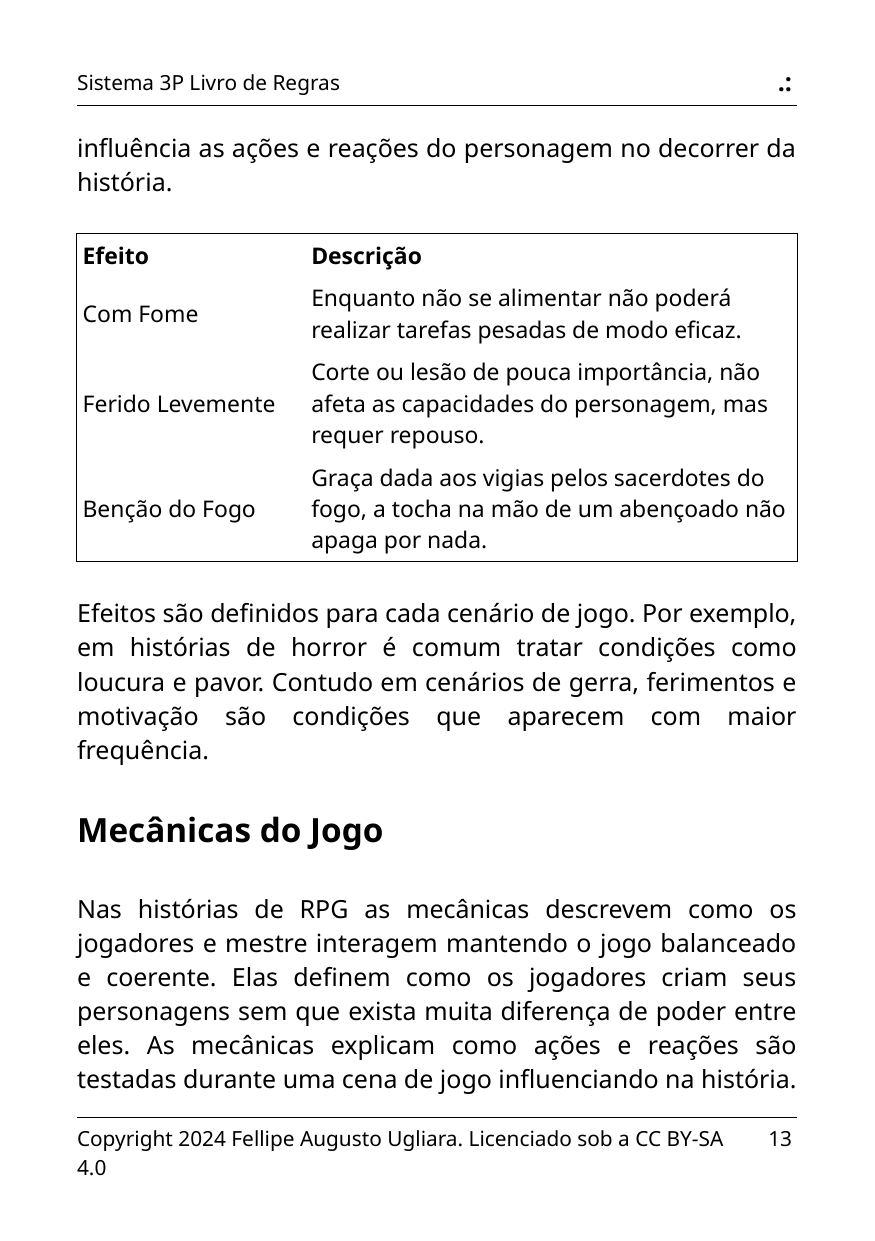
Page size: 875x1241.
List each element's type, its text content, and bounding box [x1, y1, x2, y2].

table_cell Corte ou lesão de pouca importância, não afeta as capacidades do personagem, mas requer repouso. [305, 351, 797, 456]
text Efeitos são definidos para cada cenário de jogo. Por exemplo, em histórias de horror é comum tratar condições como loucura e pavor. Contudo em cenários de gerra, ferimentos e motivação são condições que aparecem com maior frequência. [77, 596, 797, 766]
table_cell Graça dada aos vigias pelos sacerdotes do fogo, a tocha na mão de um abençoado não apaga por nada. [305, 456, 797, 561]
text Nas histórias de RPG as mecânicas descrevem como os jogadores e mestre interagem mantendo o jogo balanceado e coerente. Elas definem como os jogadores criam seus personagens sem que exista muita diferença de poder entre eles. As mecânicas explicam como ações e reações são testadas durante uma cena de jogo influenciando na história. [77, 892, 797, 1096]
subtitle Mecânicas do Jogo [77, 806, 797, 852]
table_cell Com Fome [77, 277, 305, 351]
table_cell Enquanto não se alimentar não poderá realizar tarefas pesadas de modo eficaz. [305, 277, 797, 351]
table_cell Ferido Levemente [77, 351, 305, 456]
table_header Efeito [77, 234, 305, 277]
table_header Descrição [305, 234, 797, 277]
text influência as ações e reações do personagem no decorrer da história. [77, 131, 797, 199]
table_cell Benção do Fogo [77, 456, 305, 561]
